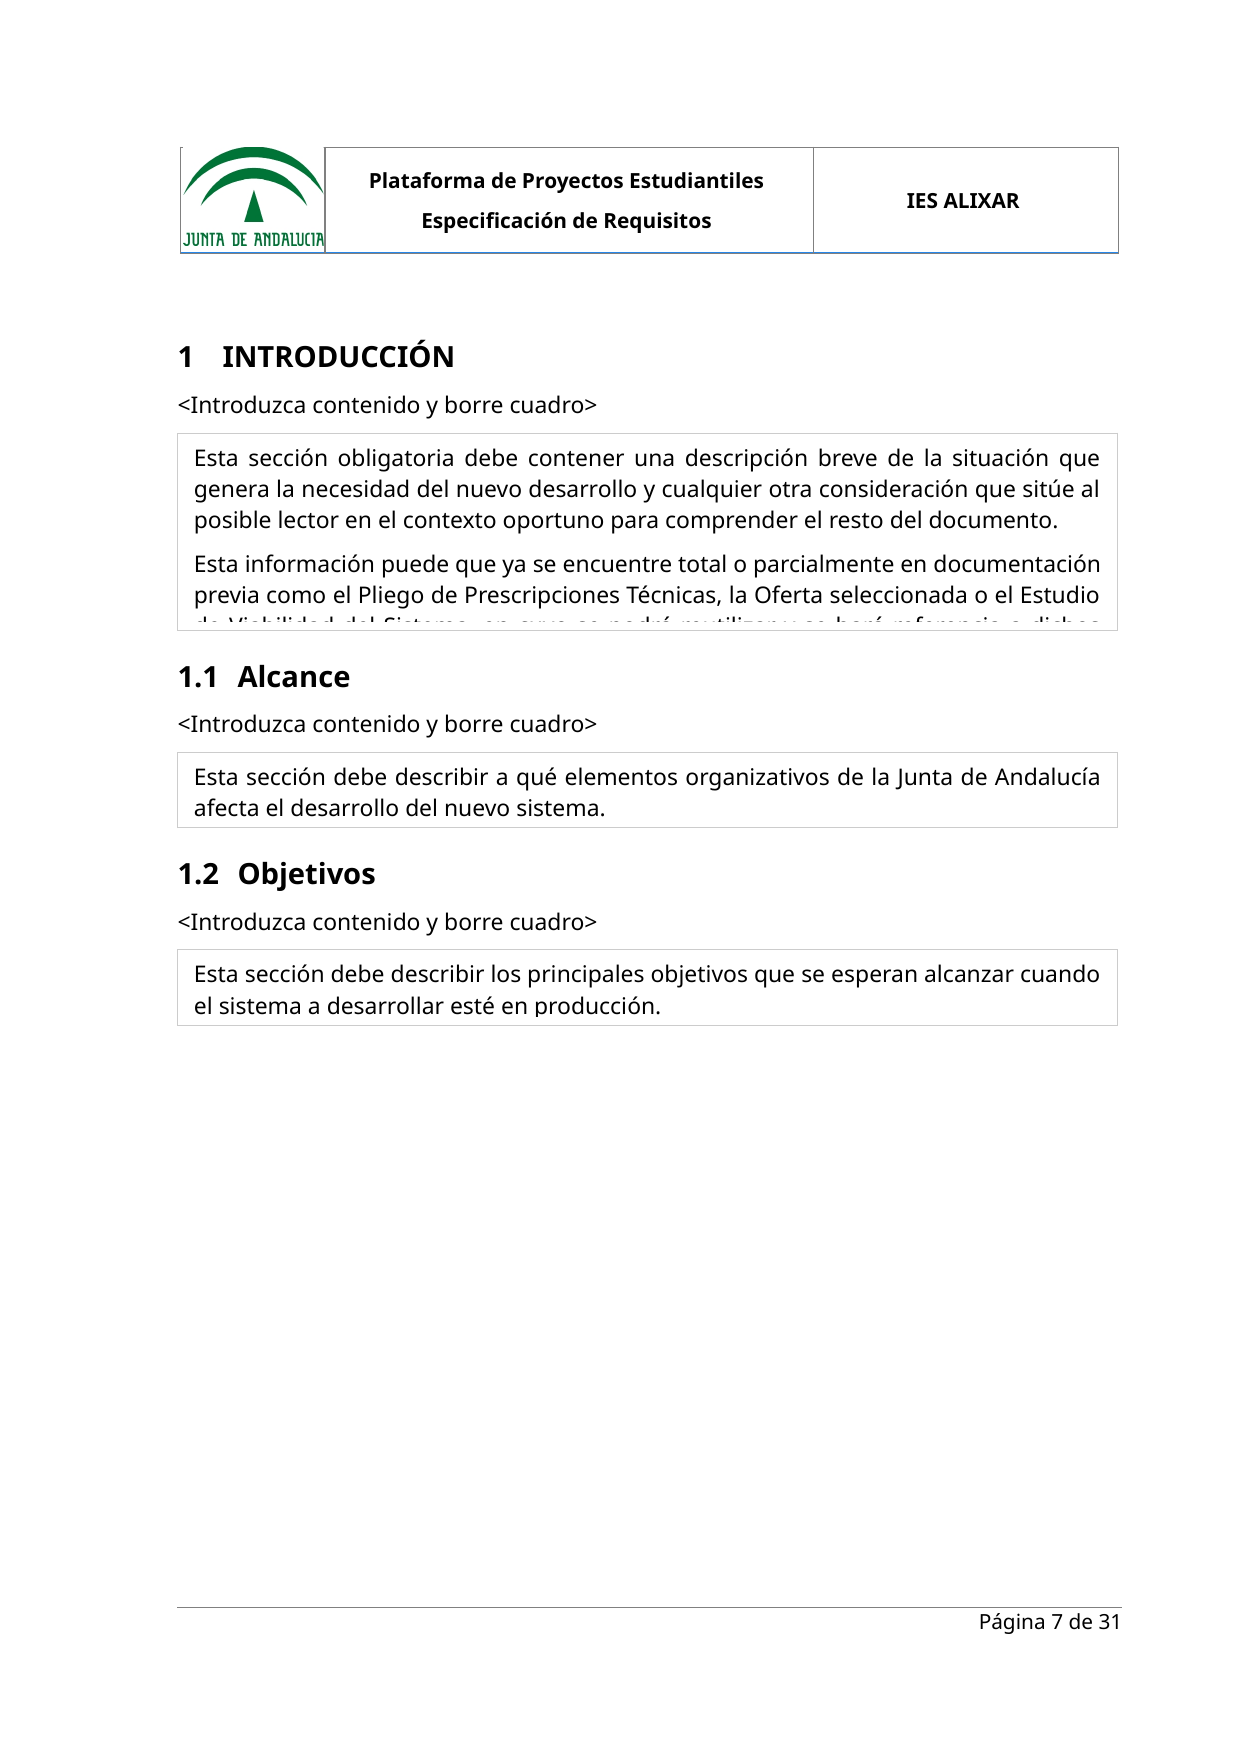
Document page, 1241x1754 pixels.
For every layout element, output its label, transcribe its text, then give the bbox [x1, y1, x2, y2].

subtitle Objetivos [177, 853, 1122, 893]
text <Introduzca contenido y borre cuadro> [177, 708, 1122, 739]
text Esta sección debe describir a qué elementos organizativos de la Junta de Andalucía afecta el desarrollo del nuevo sistema. [194, 761, 1101, 819]
text Esta información puede que ya se encuentre total o parcialmente en documentación previa como el Pliego de Prescripciones Técnicas, la Oferta seleccionada o el Estudio de Viabilidad del Sistema, en cuyo se podrá reutilizar y se hará referencia a dichos documentos como fuente de la misma. [194, 548, 1101, 622]
text Esta sección debe describir los principales objetivos que se esperan alcanzar cuando el sistema a desarrollar esté en producción. [194, 958, 1101, 1017]
text Esta sección obligatoria debe contener una descripción breve de la situación que genera la necesidad del nuevo desarrollo y cualquier otra consideración que sitúe al posible lector en el contexto oportuno para comprender el resto del documento. [194, 441, 1101, 535]
picture [183, 147, 324, 246]
subtitle INTRODUCCIÓN [177, 336, 1122, 376]
subtitle Alcance [177, 656, 1122, 696]
text <Introduzca contenido y borre cuadro> [177, 906, 1122, 937]
text <Introduzca contenido y borre cuadro> [177, 389, 1122, 420]
